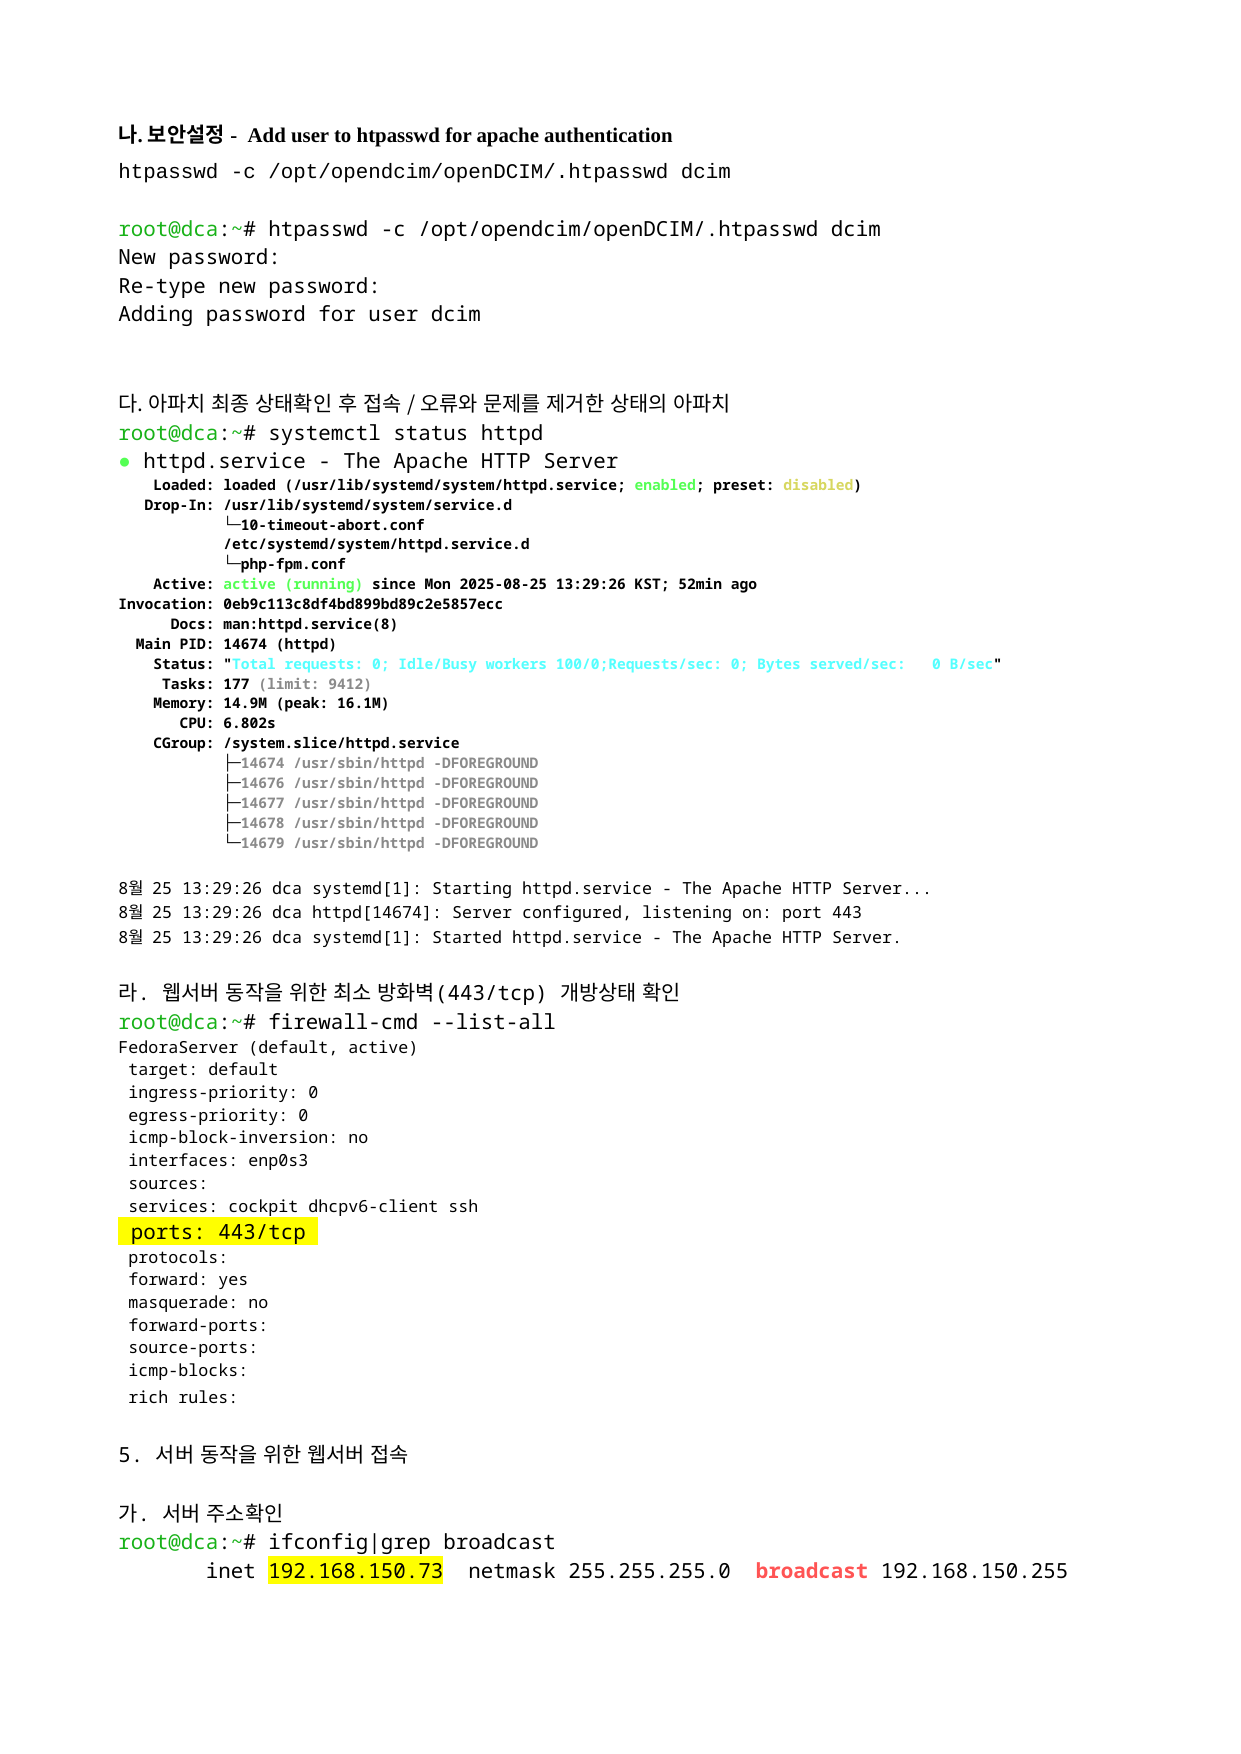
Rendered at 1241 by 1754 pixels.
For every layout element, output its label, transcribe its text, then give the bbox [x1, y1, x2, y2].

subtitle 나. 보안설정 - Add user to htpasswd for apache authentication [118, 118, 1122, 148]
text 5. 서버 동작을 위한 웹서버 접속 [118, 1438, 1122, 1469]
text root@dca:~# htpasswd -c /opt/opendcim/openDCIM/.htpasswd dcim New password: Re-type new password: Adding password for user dcim [118, 214, 1122, 328]
text 다. 아파치 최종 상태확인 후 접속 / 오류와 문제를 제거한 상태의 아파치 [118, 387, 1122, 418]
text root@dca:~# systemctl status httpd ● httpd.service - The Apache HTTP Server Loaded: loaded (/usr/lib/systemd/system/httpd.service; enabled; preset: disabled) Drop-In: /usr/lib/systemd/system/service.d └─10-timeout-abort.conf /etc/systemd/system/httpd.service.d └─php-fpm.conf Active: active (running) since Mon 2025-08-25 13:29:26 KST; 52min ago Invocation: 0eb9c113c8df4bd899bd89c2e5857ecc Docs: man:httpd.service(8) Main PID: 14674 (httpd) Status: "Total requests: 0; Idle/Busy workers 100/0;Requests/sec: 0; Bytes served/sec: 0 B/sec" Tasks: 177 (limit: 9412) Memory: 14.9M (peak: 16.1M) CPU: 6.802s CGroup: /system.slice/httpd.service ├─14674 /usr/sbin/httpd -DFOREGROUND ├─14676 /usr/sbin/httpd -DFOREGROUND ├─14677 /usr/sbin/httpd -DFOREGROUND ├─14678 /usr/sbin/httpd -DFOREGROUND └─14679 /usr/sbin/httpd -DFOREGROUND 8월 25 13:29:26 dca systemd[1]: Starting httpd.service - The Apache HTTP Server... 8월 25 13:29:26 dca httpd[14674]: Server configured, listening on: port 443 8월 25 13:29:26 dca systemd[1]: Started httpd.service - The Apache HTTP Server. 라. 웹서버 동작을 위한 최소 방화벽(443/tcp) 개방상태 확인 [118, 418, 1122, 1007]
text 가. 서버 주소확인 root@dca:~# ifconfig|grep broadcast inet 192.168.150.73 netmask 255.255.255.0 broadcast 192.168.150.255 [118, 1497, 1122, 1613]
text htpasswd -c /opt/opendcim/openDCIM/.htpasswd dcim [118, 161, 1122, 184]
text root@dca:~# firewall-cmd --list-all FedoraServer (default, active) target: default ingress-priority: 0 egress-priority: 0 icmp-block-inversion: no interfaces: enp0s3 sources: services: cockpit dhcpv6-client ssh ports: 443/tcp protocols: forward: yes masquerade: no forward-ports: source-ports: icmp-blocks: rich rules: [118, 1007, 1122, 1438]
